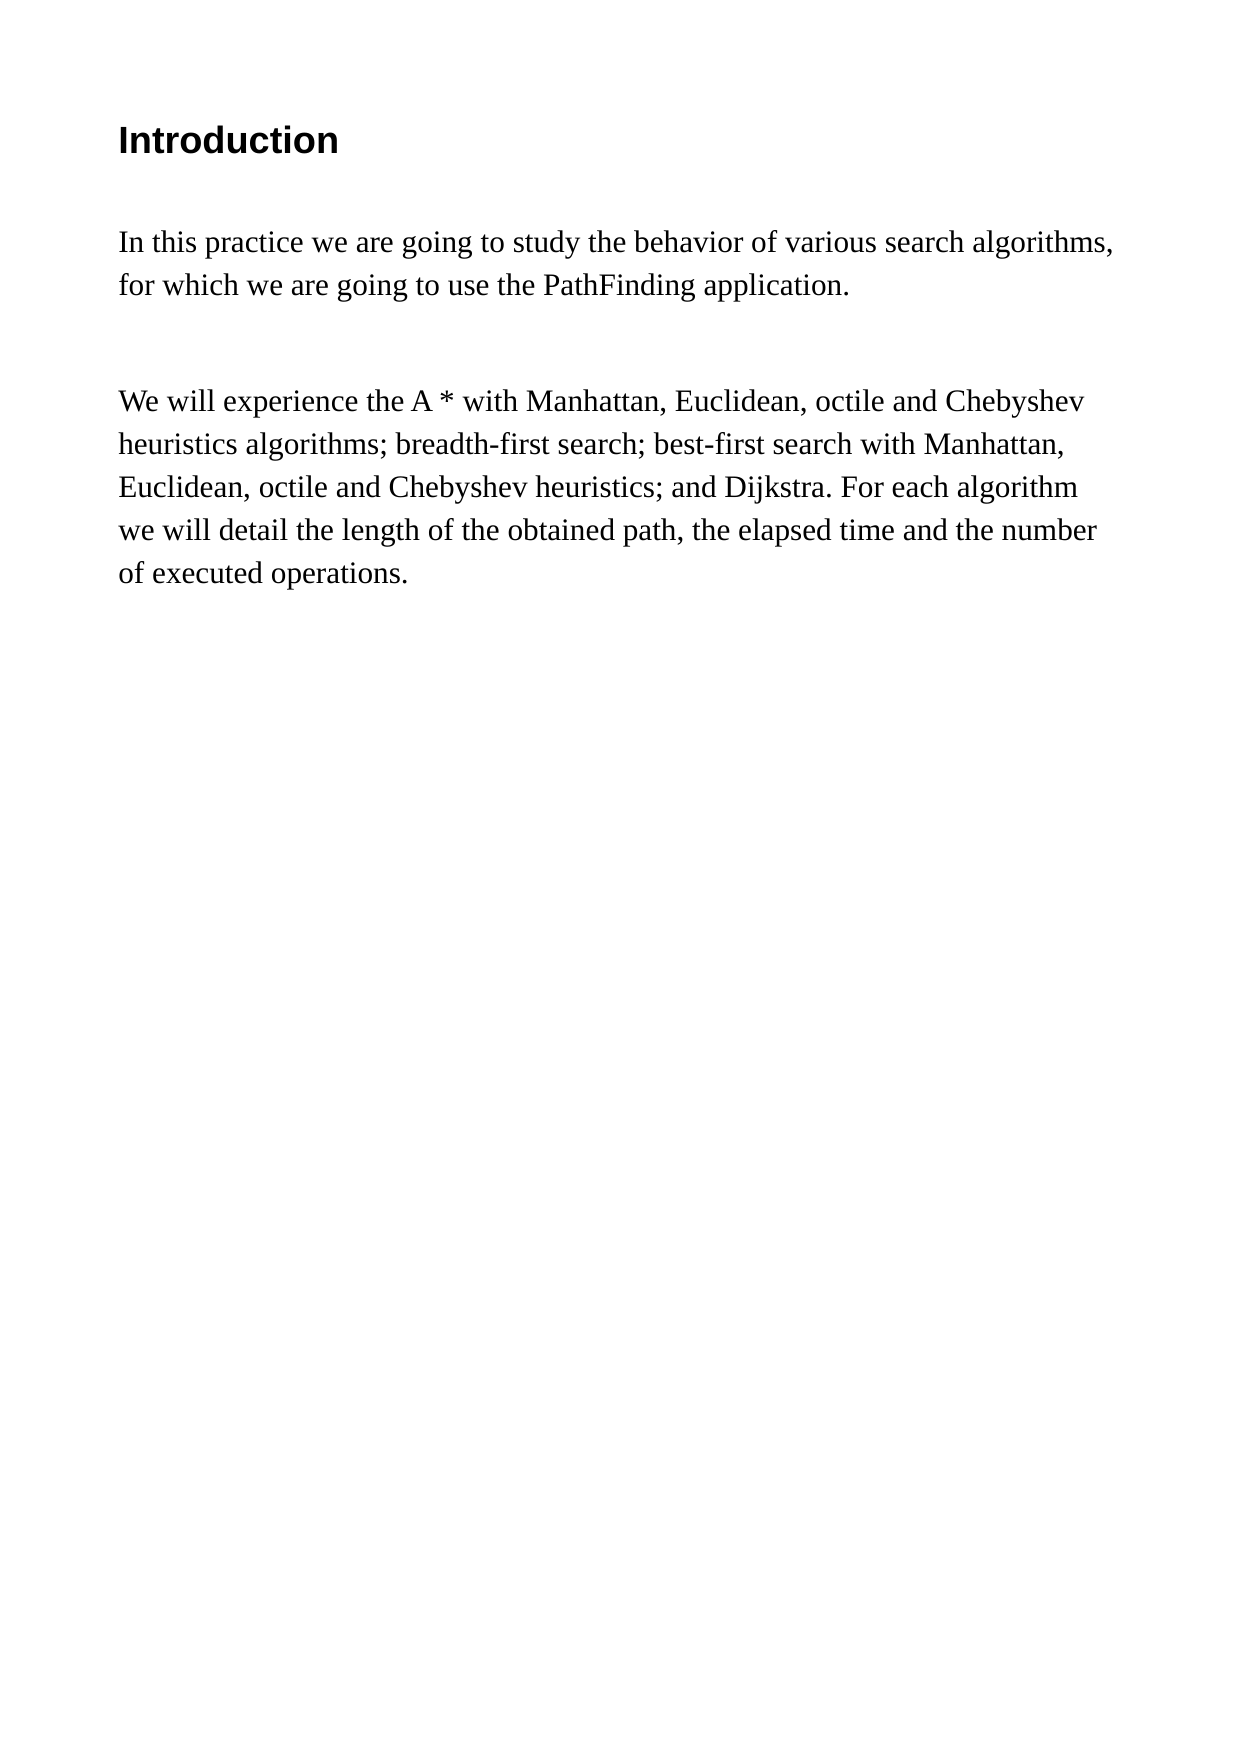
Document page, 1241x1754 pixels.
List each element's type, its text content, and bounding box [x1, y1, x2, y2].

subtitle Introduction [118, 118, 1122, 162]
text In this practice we are going to study the behavior of various search algorithms, for which we are going to use the PathFinding application. [118, 223, 1122, 302]
text We will experience the A * with Manhattan, Euclidean, octile and Chebyshev heuristics algorithms; breadth-first search; best-first search with Manhattan, Euclidean, octile and Chebyshev heuristics; and Dijkstra. For each algorithm we will detail the length of the obtained path, the elapsed time and the number of executed operations. [118, 382, 1122, 590]
